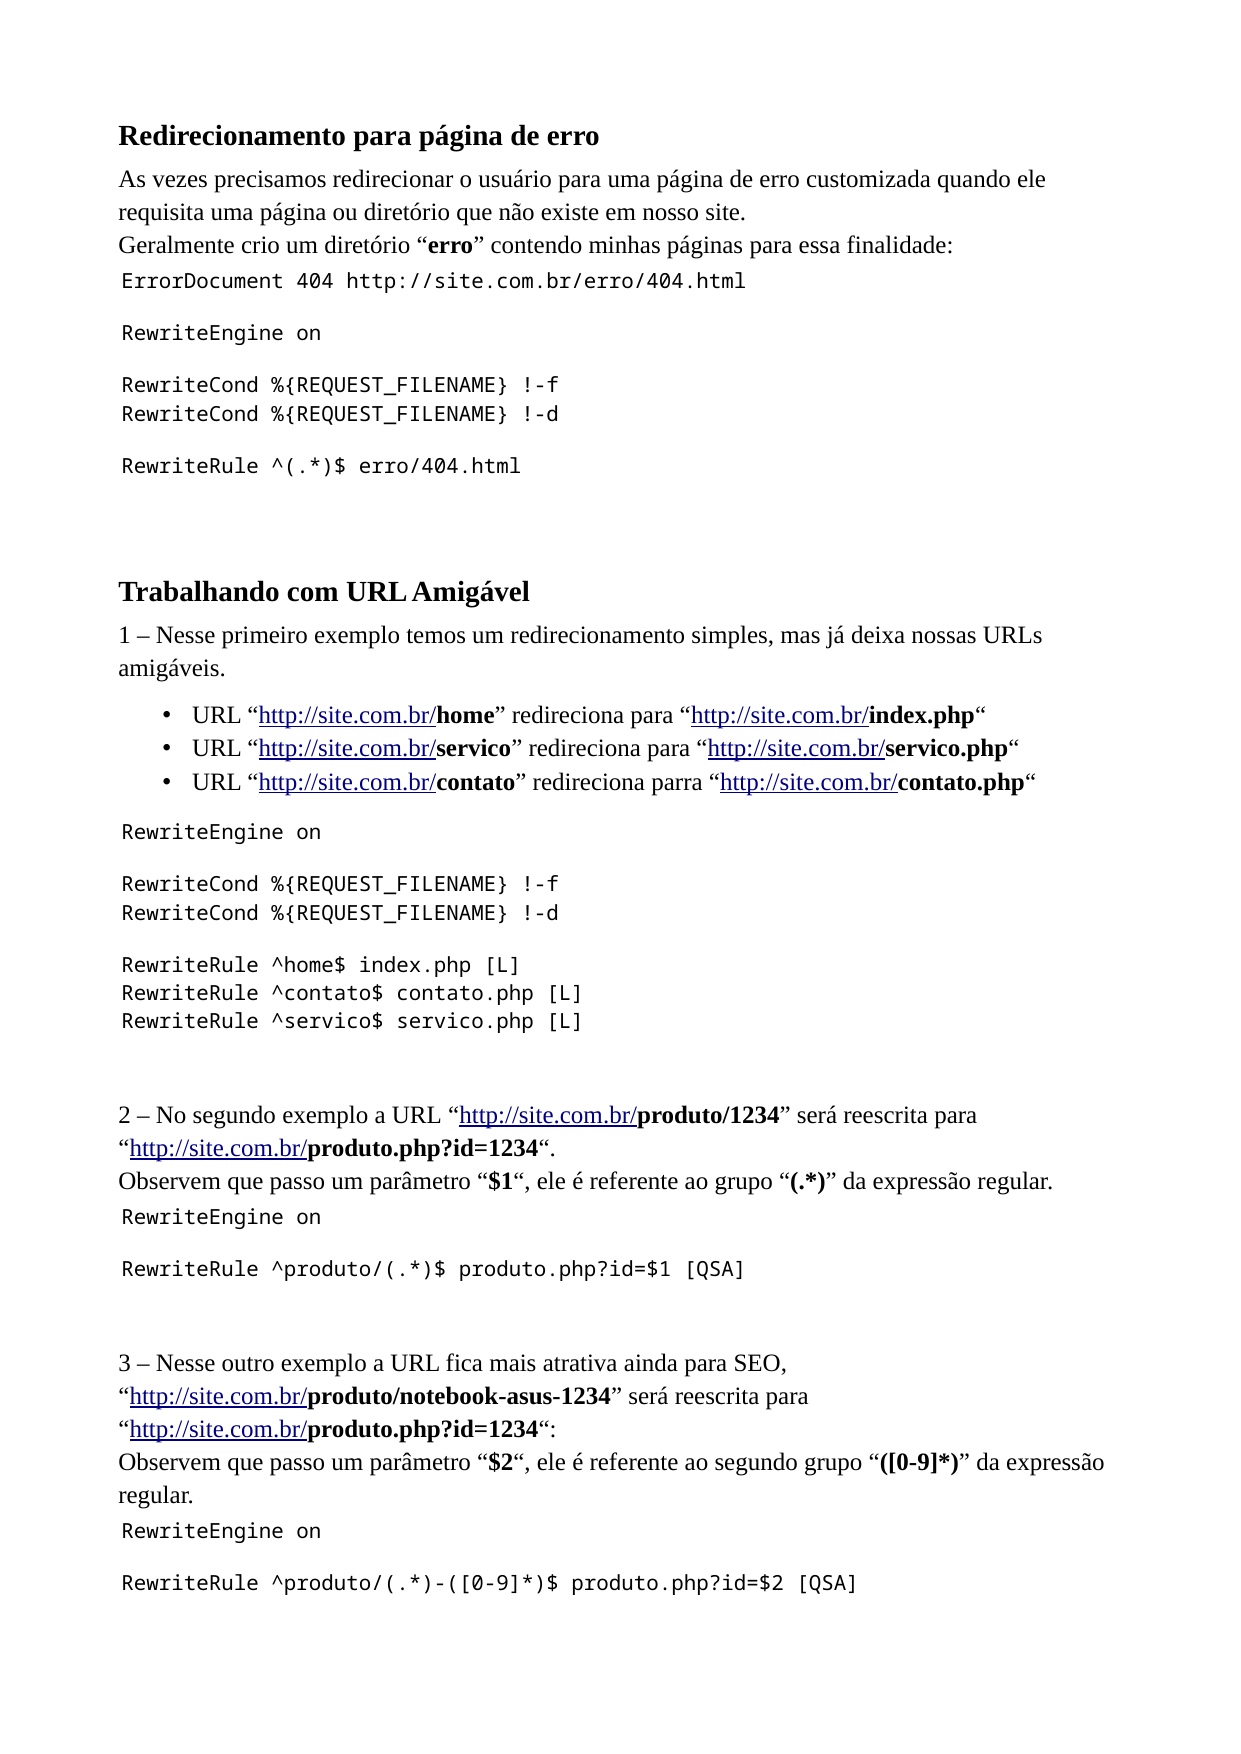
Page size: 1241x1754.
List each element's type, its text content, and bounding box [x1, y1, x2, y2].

subtitle Redirecionamento para página de erro [118, 118, 1122, 152]
text 1 – Nesse primeiro exemplo temos um redirecionamento simples, mas já deixa nossas URLs amigáveis. [118, 620, 1122, 682]
list URL “http://site.com.br/servico” redireciona para “http://site.com.br/servico.php“ [162, 733, 1122, 762]
list URL “http://site.com.br/contato” redireciona parra “http://site.com.br/contato.php“ [162, 767, 1122, 795]
subtitle Trabalhando com URL Amigável [118, 574, 1122, 607]
text 2 – No segundo exemplo a URL “http://site.com.br/produto/1234” será reescrita para “http://site.com.br/produto.php?id=1234“. Observem que passo um parâmetro “$1“, ele é referente ao grupo “(.*)” da expressão regular. [118, 1067, 1122, 1195]
list URL “http://site.com.br/home” redireciona para “http://site.com.br/index.php“ [162, 701, 1122, 729]
table_header ErrorDocument 404 http://site.com.br/erro/404.html RewriteEngine on RewriteCond %{REQUEST_FILENAME} !-f RewriteCond %{REQUEST_FILENAME} !-d RewriteRule ^(.*)$ erro/404.html [118, 263, 761, 512]
table_header RewriteEngine on RewriteRule ^produto/(.*)-([0-9]*)$ produto.php?id=$2 [QSA] [118, 1514, 874, 1629]
text As vezes precisamos redirecionar o usuário para uma página de erro customizada quando ele requisita uma página ou diretório que não existe em nosso site. Geralmente crio um diretório “erro” contendo minhas páginas para essa finalidade: [118, 164, 1122, 259]
table_header RewriteEngine on RewriteCond %{REQUEST_FILENAME} !-f RewriteCond %{REQUEST_FILENAME} !-d RewriteRule ^home$ index.php [L] RewriteRule ^contato$ contato.php [L] RewriteRule ^servico$ servico.php [L] [118, 814, 599, 1067]
text 3 – Nesse outro exemplo a URL fica mais atrativa ainda para SEO, “http://site.com.br/produto/notebook-asus-1234” será reescrita para “http://site.com.br/produto.php?id=1234“: Observem que passo um parâmetro “$2“, ele é referente ao segundo grupo “([0-9]*)” da expressão regular. [118, 1315, 1122, 1509]
table_header RewriteEngine on RewriteRule ^produto/(.*)$ produto.php?id=$1 [QSA] [118, 1200, 761, 1315]
